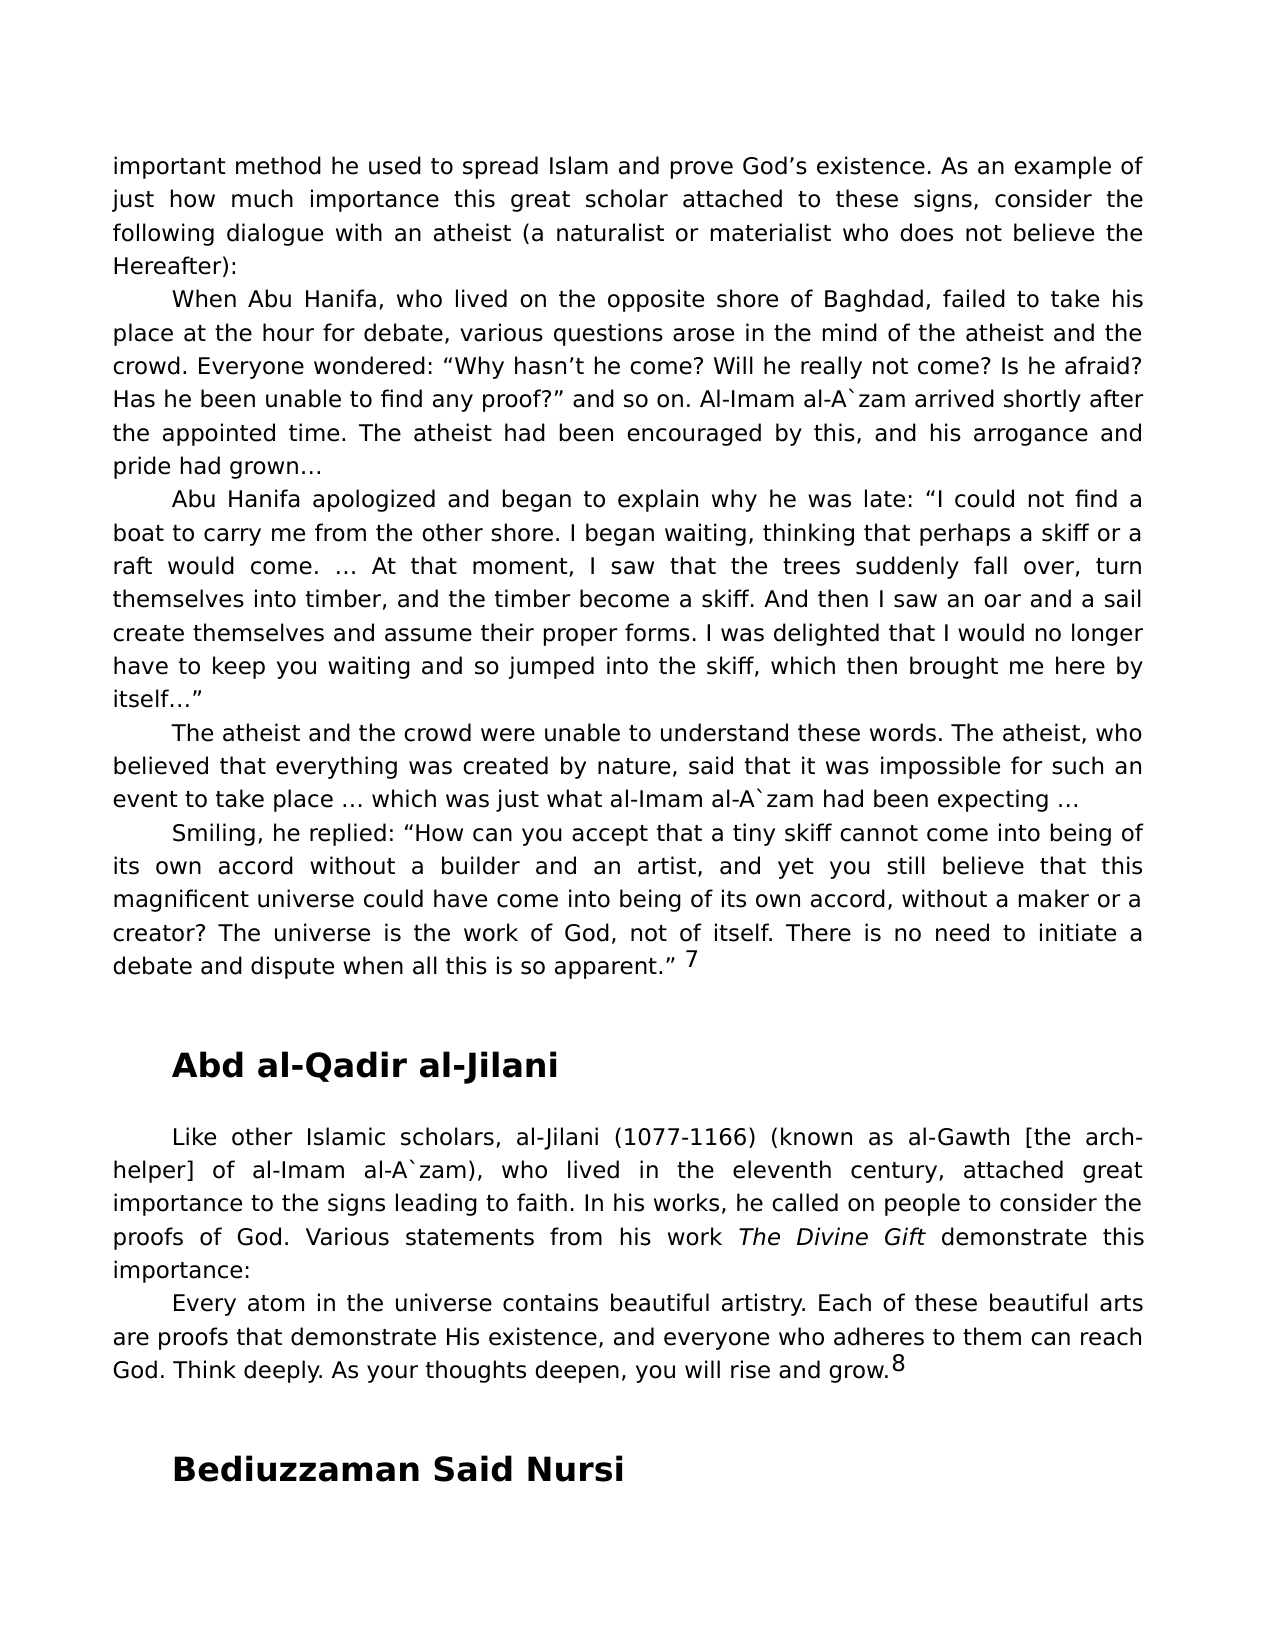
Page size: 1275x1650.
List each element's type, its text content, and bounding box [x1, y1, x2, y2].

text Smiling, he replied: “How can you accept that a tiny skiff cannot come into being of its own accord without a builder and an artist, and yet you still believe that this magnificent universe could have come into being of its own accord, without a maker or a creator? The universe is the work of God, not of itself. There is no need to initiate a debate and dispute when all this is so apparent.” 7 [112, 814, 1145, 981]
text important method he used to spread Islam and prove God’s existence. As an example of just how much importance this great scholar attached to these signs, consider the following dialogue with an atheist (a naturalist or materialist who does not believe the Hereafter): [112, 148, 1145, 281]
text When Abu Hanifa, who lived on the opposite shore of Baghdad, failed to take his place at the hour for debate, various questions arose in the mind of the atheist and the crowd. Everyone wondered: “Why hasn’t he come? Will he really not come? Is he afraid? Has he been unable to find any proof?” and so on. Al-Imam al-A`zam arrived shortly after the appointed time. The atheist had been encouraged by this, and his arrogance and pride had grown… [112, 281, 1145, 481]
text Every atom in the universe contains beautiful artistry. Each of these beautiful arts are proofs that demonstrate His existence, and everyone who adheres to them can reach God. Think deeply. As your thoughts deepen, you will rise and grow.8 [112, 1285, 1145, 1385]
text The atheist and the crowd were unable to understand these words. The atheist, who believed that everything was created by nature, said that it was impossible for such an event to take place … which was just what al-Imam al-A`zam had been expecting … [112, 714, 1145, 814]
text Bediuzzaman Said Nursi [112, 1452, 1145, 1489]
text Abd al-Qadir al-Jilani [112, 1048, 1145, 1085]
text Like other Islamic scholars, al-Jilani (1077-1166) (known as al-Gawth [the arch-helper] of al-Imam al-A`zam), who lived in the eleventh century, attached great importance to the signs leading to faith. In his works, he called on people to consider the proofs of God. Various statements from his work The Divine Gift demonstrate this importance: [112, 1118, 1145, 1285]
text Abu Hanifa apologized and began to explain why he was late: “I could not find a boat to carry me from the other shore. I began waiting, thinking that perhaps a skiff or a raft would come. … At that moment, I saw that the trees suddenly fall over, turn themselves into timber, and the timber become a skiff. And then I saw an oar and a sail create themselves and assume their proper forms. I was delighted that I would no longer have to keep you waiting and so jumped into the skiff, which then brought me here by itself…” [112, 481, 1145, 714]
